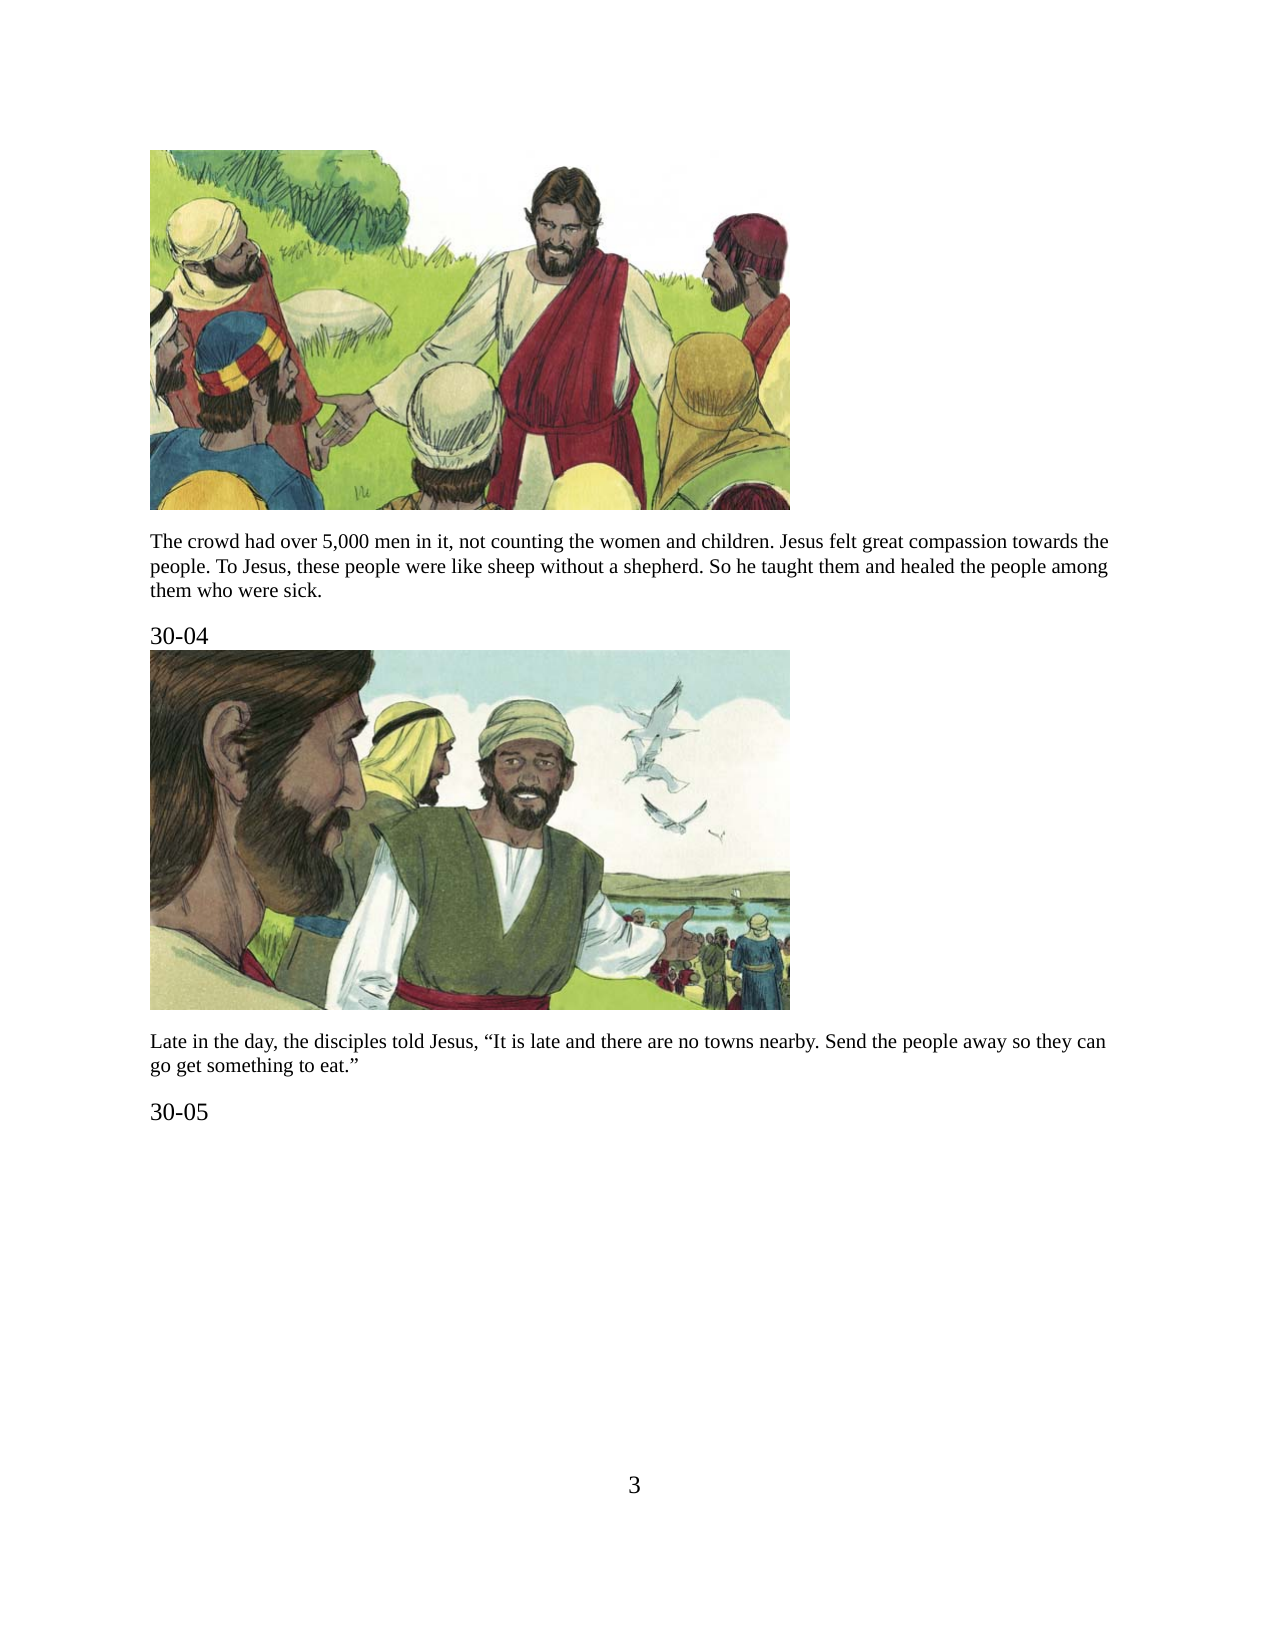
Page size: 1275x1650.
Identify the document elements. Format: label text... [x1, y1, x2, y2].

text Late in the day, the disciples told Jesus, “It is late and there are no towns nearby. Send the people away so they can go get something to eat.” [150, 1029, 1125, 1077]
subtitle 30-05 [150, 1097, 1125, 1126]
picture [150, 650, 790, 1010]
picture [150, 150, 790, 510]
subtitle 30-04 [150, 621, 1125, 650]
text The crowd had over 5,000 men in it, not counting the women and children. Jesus felt great compassion towards the people. To Jesus, these people were like sheep without a shepherd. So he taught them and healed the people among them who were sick. [150, 529, 1125, 602]
